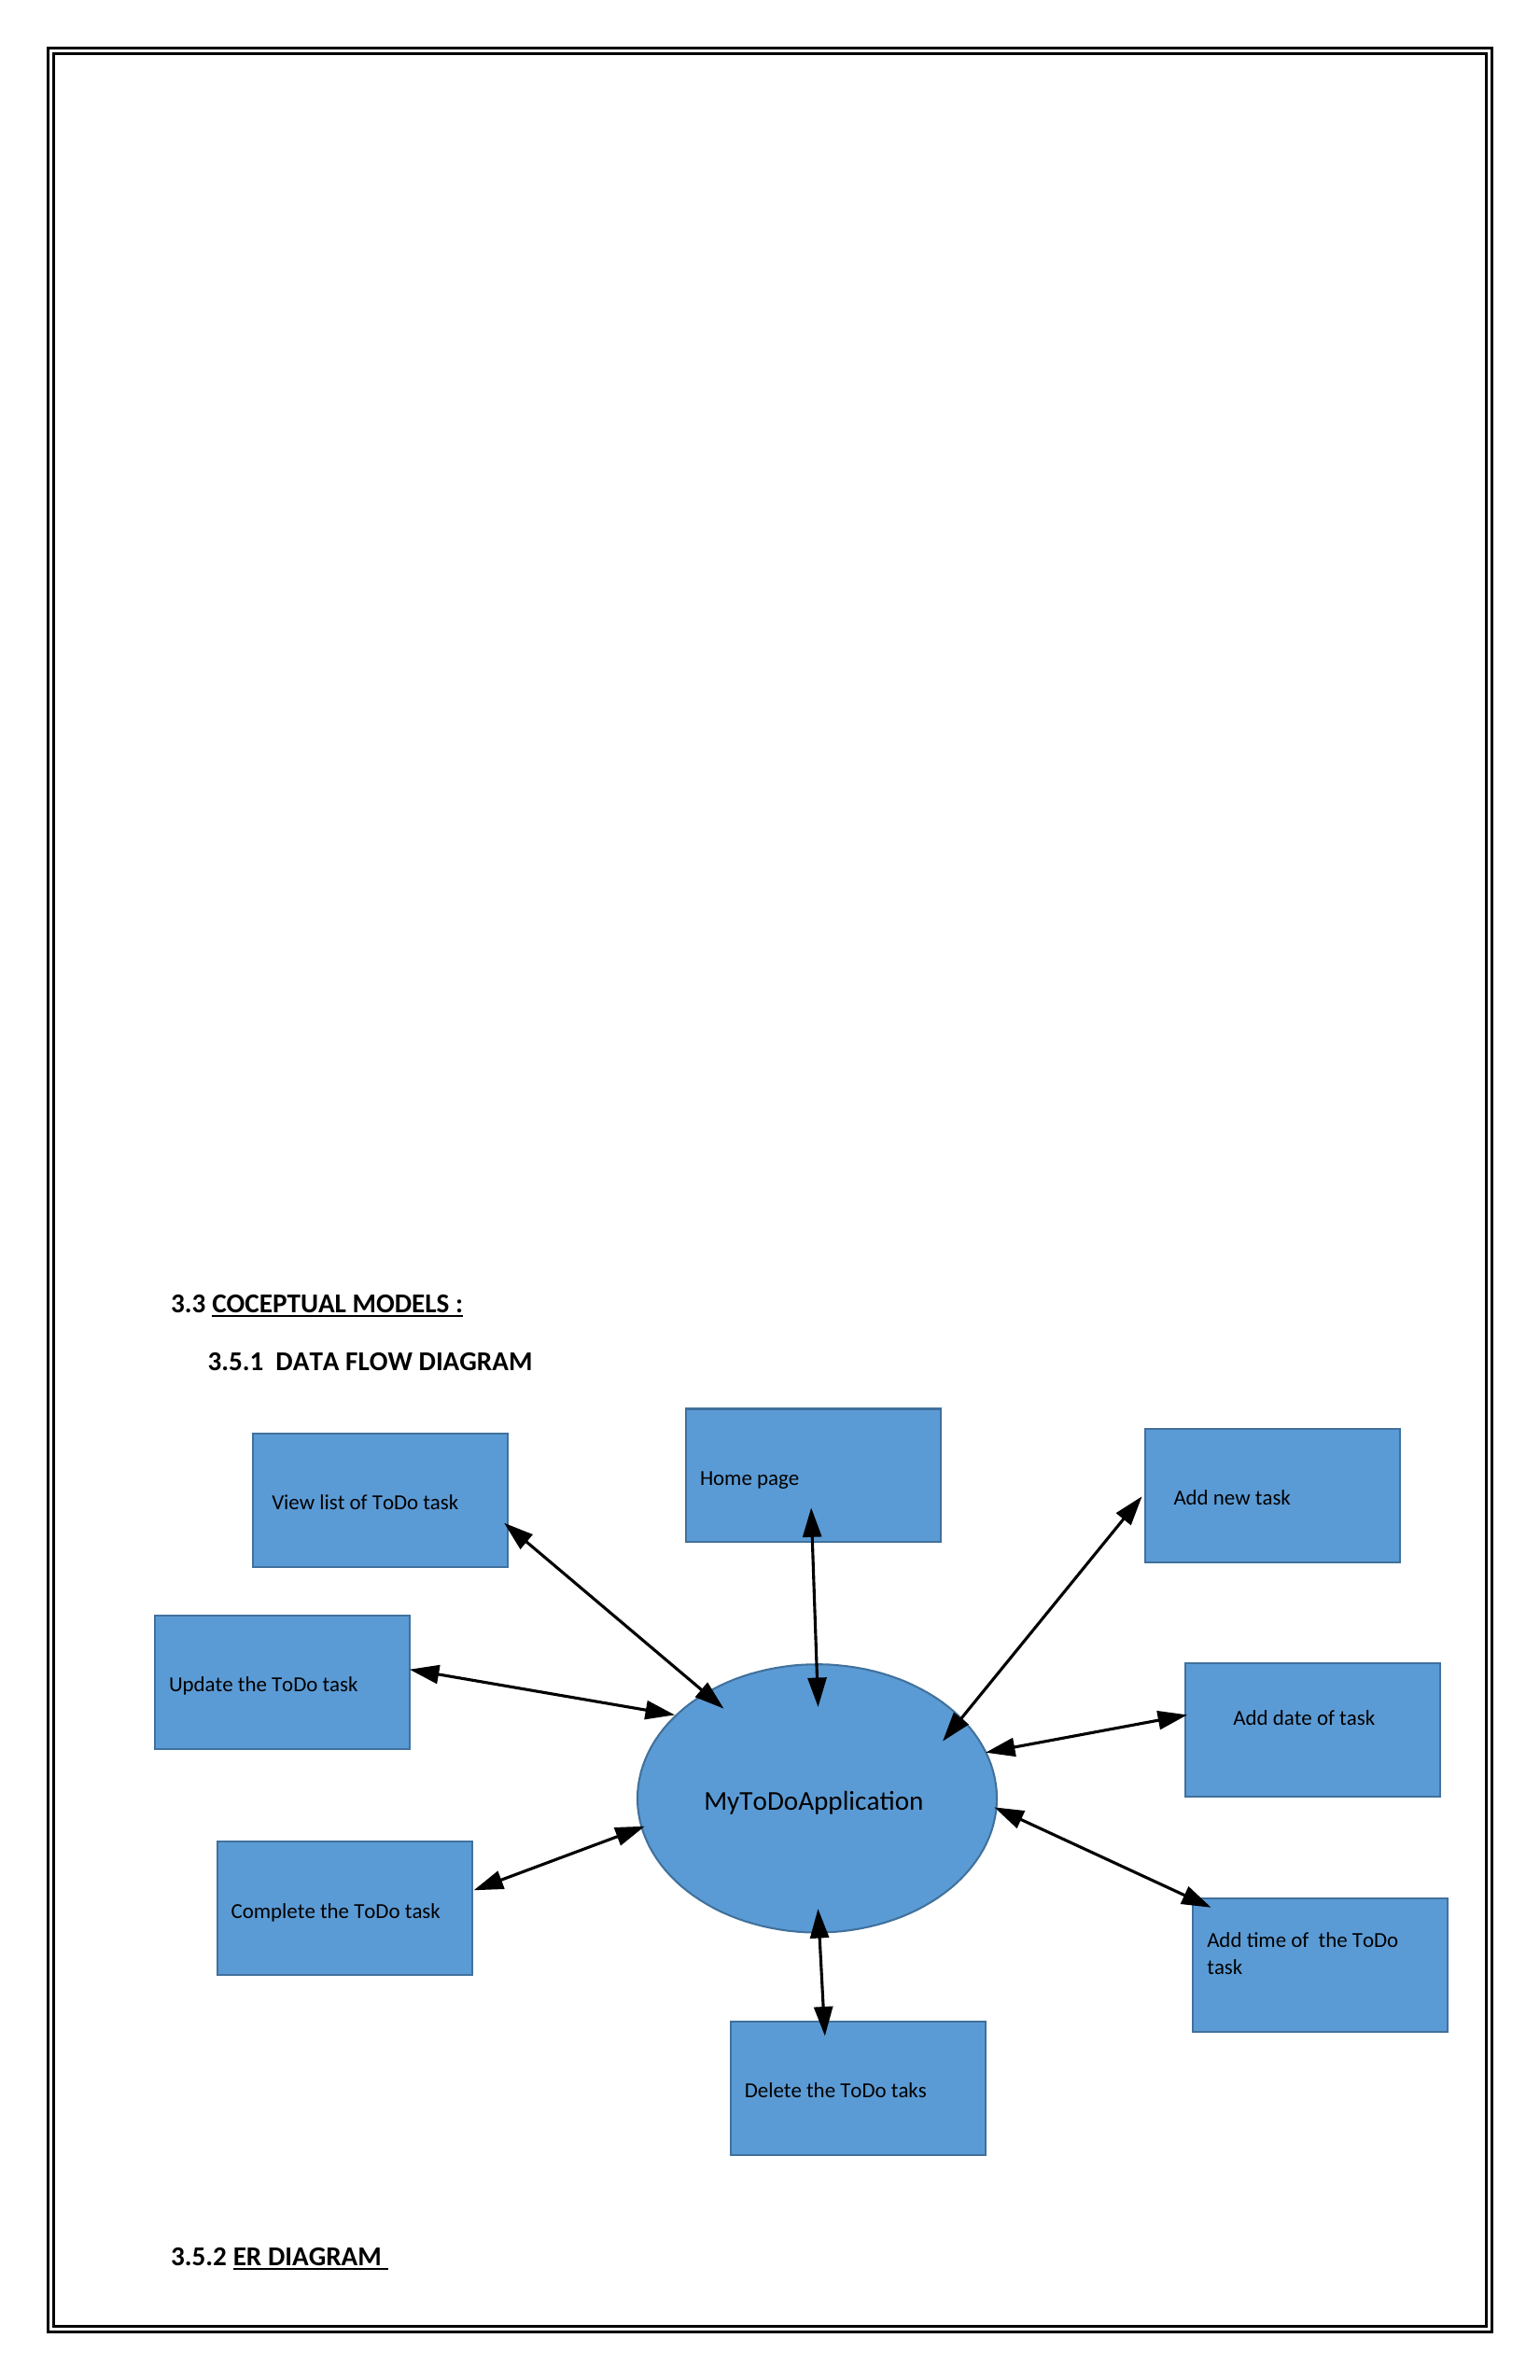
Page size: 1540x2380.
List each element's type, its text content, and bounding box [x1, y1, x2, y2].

text 3.3 COCEPTUAL MODELS : [140, 1286, 1400, 1320]
text 3.5.2 ER DIAGRAM [140, 2239, 1400, 2273]
text 3.5.1 DATA FLOW DIAGRAM [140, 1344, 1400, 1378]
